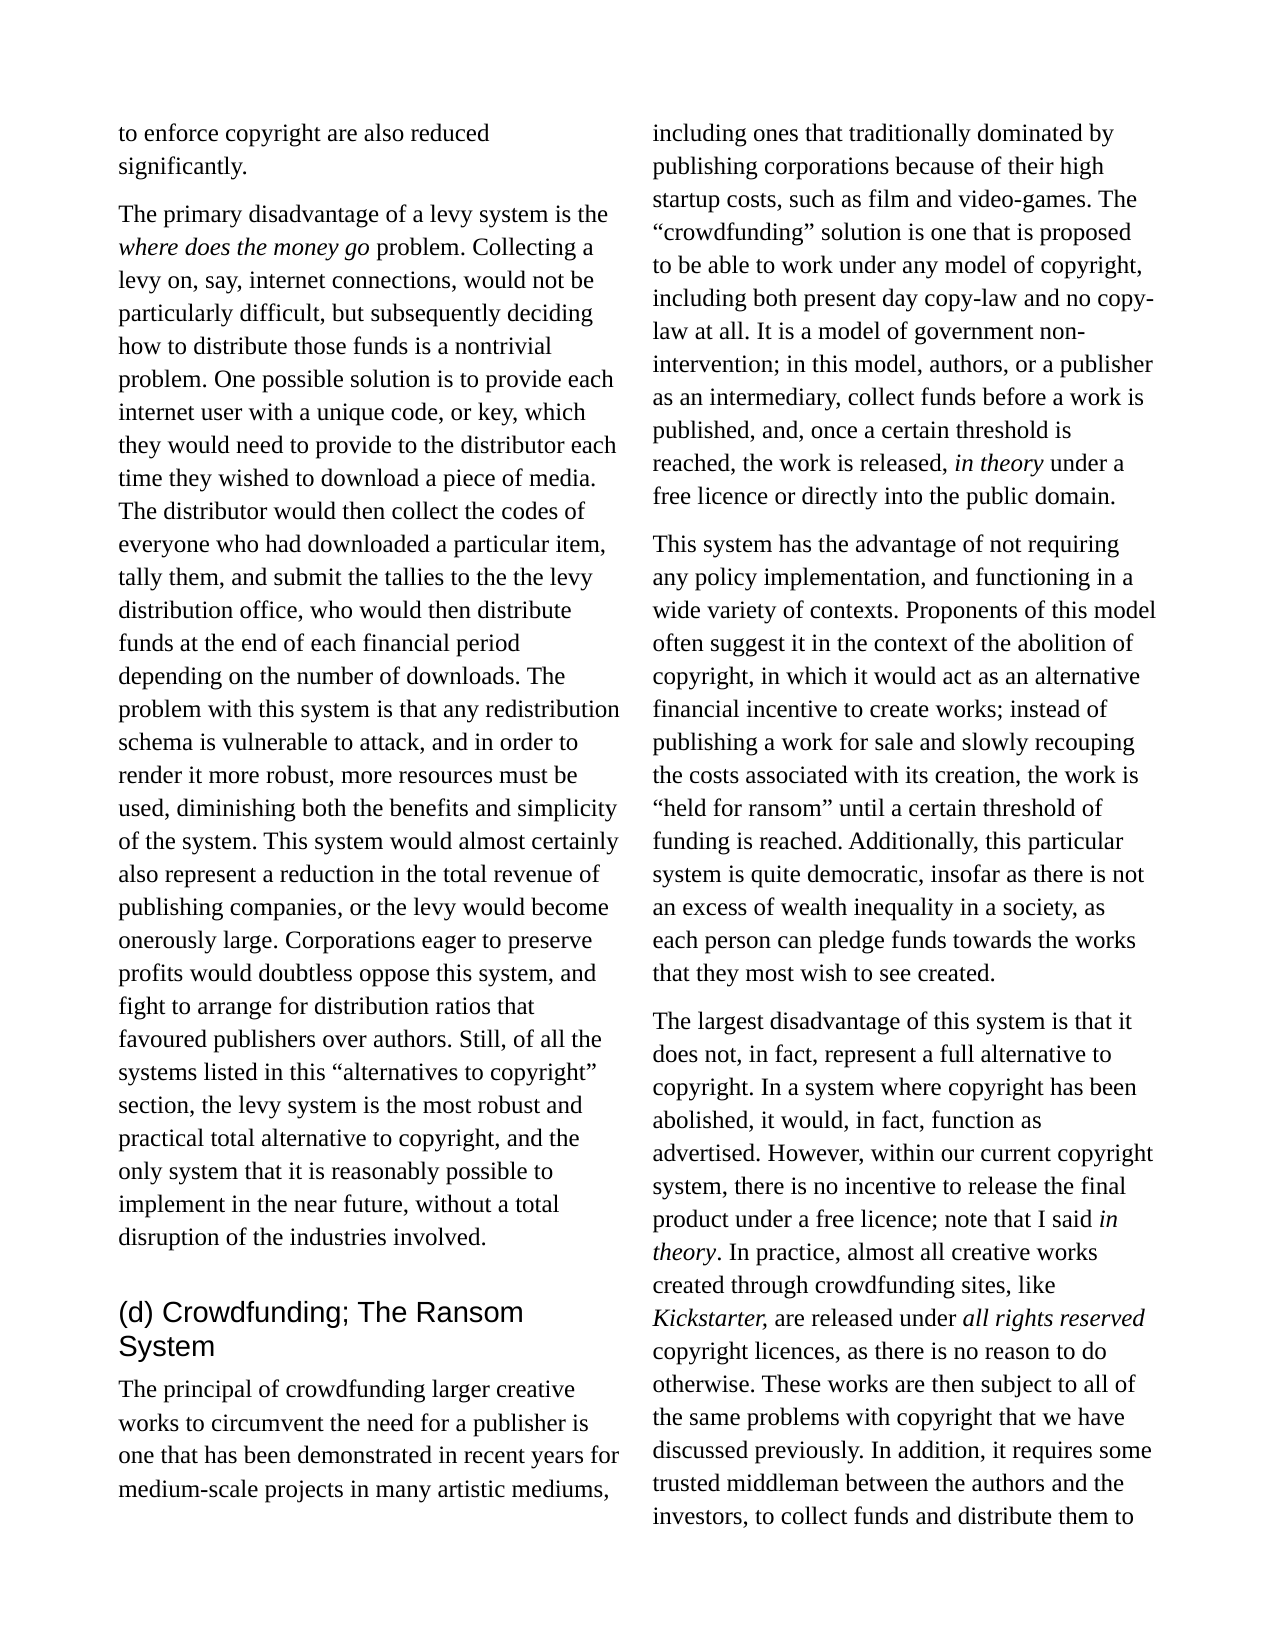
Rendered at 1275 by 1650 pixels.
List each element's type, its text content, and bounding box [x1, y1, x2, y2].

text The primary disadvantage of a levy system is the where does the money go problem. Collecting a levy on, say, internet connections, would not be particularly difficult, but subsequently deciding how to distribute those funds is a nontrivial problem. One possible solution is to provide each internet user with a unique code, or key, which they would need to provide to the distributor each time they wished to download a piece of media. The distributor would then collect the codes of everyone who had downloaded a particular item, tally them, and submit the tallies to the the levy distribution office, who would then distribute funds at the end of each financial period depending on the number of downloads. The problem with this system is that any redistribution schema is vulnerable to attack, and in order to render it more robust, more resources must be used, diminishing both the benefits and simplicity of the system. This system would almost certainly also represent a reduction in the total revenue of publishing companies, or the levy would become onerously large. Corporations eager to preserve profits would doubtless oppose this system, and fight to arrange for distribution ratios that favoured publishers over authors. Still, of all the systems listed in this “alternatives to copyright” section, the levy system is the most robust and practical total alternative to copyright, and the only system that it is reasonably possible to implement in the near future, without a total disruption of the industries involved. [118, 199, 623, 1251]
subtitle (d) Crowdfunding; The Ransom System [118, 1295, 623, 1362]
text to enforce copyright are also reduced significantly. [118, 118, 623, 180]
text including ones that traditionally dominated by publishing corporations because of their high startup costs, such as film and video-games. The “crowdfunding” solution is one that is proposed to be able to work under any model of copyright, including both present day copy-law and no copy-law at all. It is a model of government non-intervention; in this model, authors, or a publisher as an intermediary, collect funds before a work is published, and, once a certain threshold is reached, the work is released, in theory under a free licence or directly into the public domain. [652, 118, 1157, 510]
text The principal of crowdfunding larger creative works to circumvent the need for a publisher is one that has been demonstrated in recent years for medium-scale projects in many artistic mediums, [118, 1374, 623, 1502]
text This system has the advantage of not requiring any policy implementation, and functioning in a wide variety of contexts. Proponents of this model often suggest it in the context of the abolition of copyright, in which it would act as an alternative financial incentive to create works; instead of publishing a work for sale and slowly recouping the costs associated with its creation, the work is “held for ransom” until a certain threshold of funding is reached. Additionally, this particular system is quite democratic, insofar as there is not an excess of wealth inequality in a society, as each person can pledge funds towards the works that they most wish to see created. [652, 529, 1157, 987]
text The largest disadvantage of this system is that it does not, in fact, represent a full alternative to copyright. In a system where copyright has been abolished, it would, in fact, function as advertised. However, within our current copyright system, there is no incentive to release the final product under a free licence; note that I said in theory. In practice, almost all creative works created through crowdfunding sites, like Kickstarter, are released under all rights reserved copyright licences, as there is no reason to do otherwise. These works are then subject to all of the same problems with copyright that we have discussed previously. In addition, it requires some trusted middleman between the authors and the investors, to collect funds and distribute them to [652, 1006, 1157, 1530]
